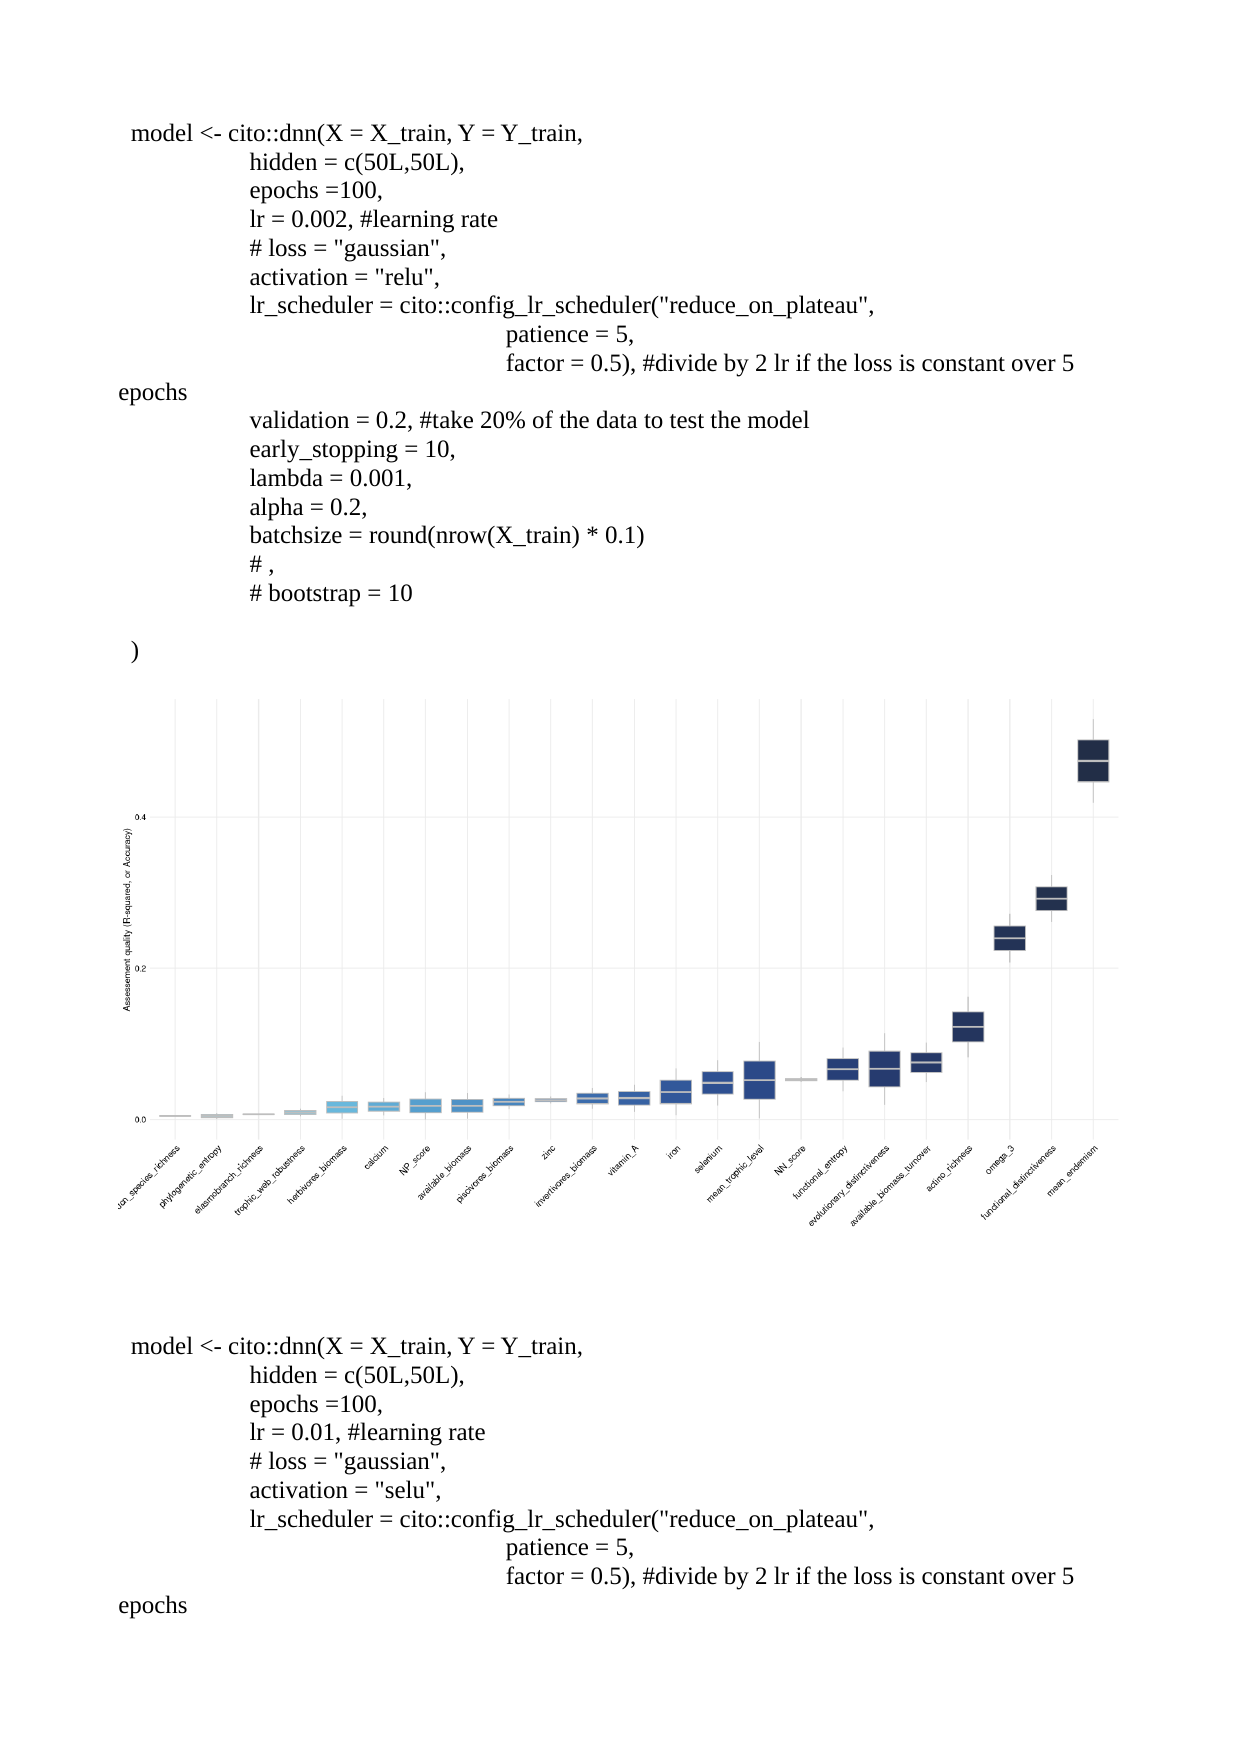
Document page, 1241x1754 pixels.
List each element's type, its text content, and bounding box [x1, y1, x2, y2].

text validation = 0.2, #take 20% of the data to test the model [118, 406, 1122, 434]
text hidden = c(50L,50L), [118, 1360, 1122, 1389]
text # loss = "gaussian", [118, 1446, 1122, 1475]
text lr = 0.002, #learning rate [118, 204, 1122, 233]
text lambda = 0.001, [118, 463, 1122, 492]
picture [118, 694, 1123, 1245]
text lr_scheduler = cito::config_lr_scheduler("reduce_on_plateau", [118, 291, 1122, 319]
text epochs =100, [118, 176, 1122, 204]
text model <- cito::dnn(X = X_train, Y = Y_train, [118, 1331, 1122, 1360]
text lr_scheduler = cito::config_lr_scheduler("reduce_on_plateau", [118, 1504, 1122, 1532]
text factor = 0.5), #divide by 2 lr if the loss is constant over 5 epochs [118, 348, 1122, 406]
text patience = 5, [118, 1532, 1122, 1561]
text model <- cito::dnn(X = X_train, Y = Y_train, [118, 118, 1122, 147]
text lr = 0.01, #learning rate [118, 1417, 1122, 1446]
text epochs =100, [118, 1389, 1122, 1417]
text factor = 0.5), #divide by 2 lr if the loss is constant over 5 epochs [118, 1561, 1122, 1619]
text activation = "relu", [118, 262, 1122, 291]
text # loss = "gaussian", [118, 233, 1122, 262]
text # , [118, 549, 1122, 578]
text batchsize = round(nrow(X_train) * 0.1) [118, 521, 1122, 549]
text patience = 5, [118, 319, 1122, 348]
text activation = "selu", [118, 1475, 1122, 1504]
text # bootstrap = 10 [118, 578, 1122, 607]
text ) [118, 636, 1122, 664]
text early_stopping = 10, [118, 434, 1122, 463]
text alpha = 0.2, [118, 492, 1122, 521]
text hidden = c(50L,50L), [118, 147, 1122, 176]
